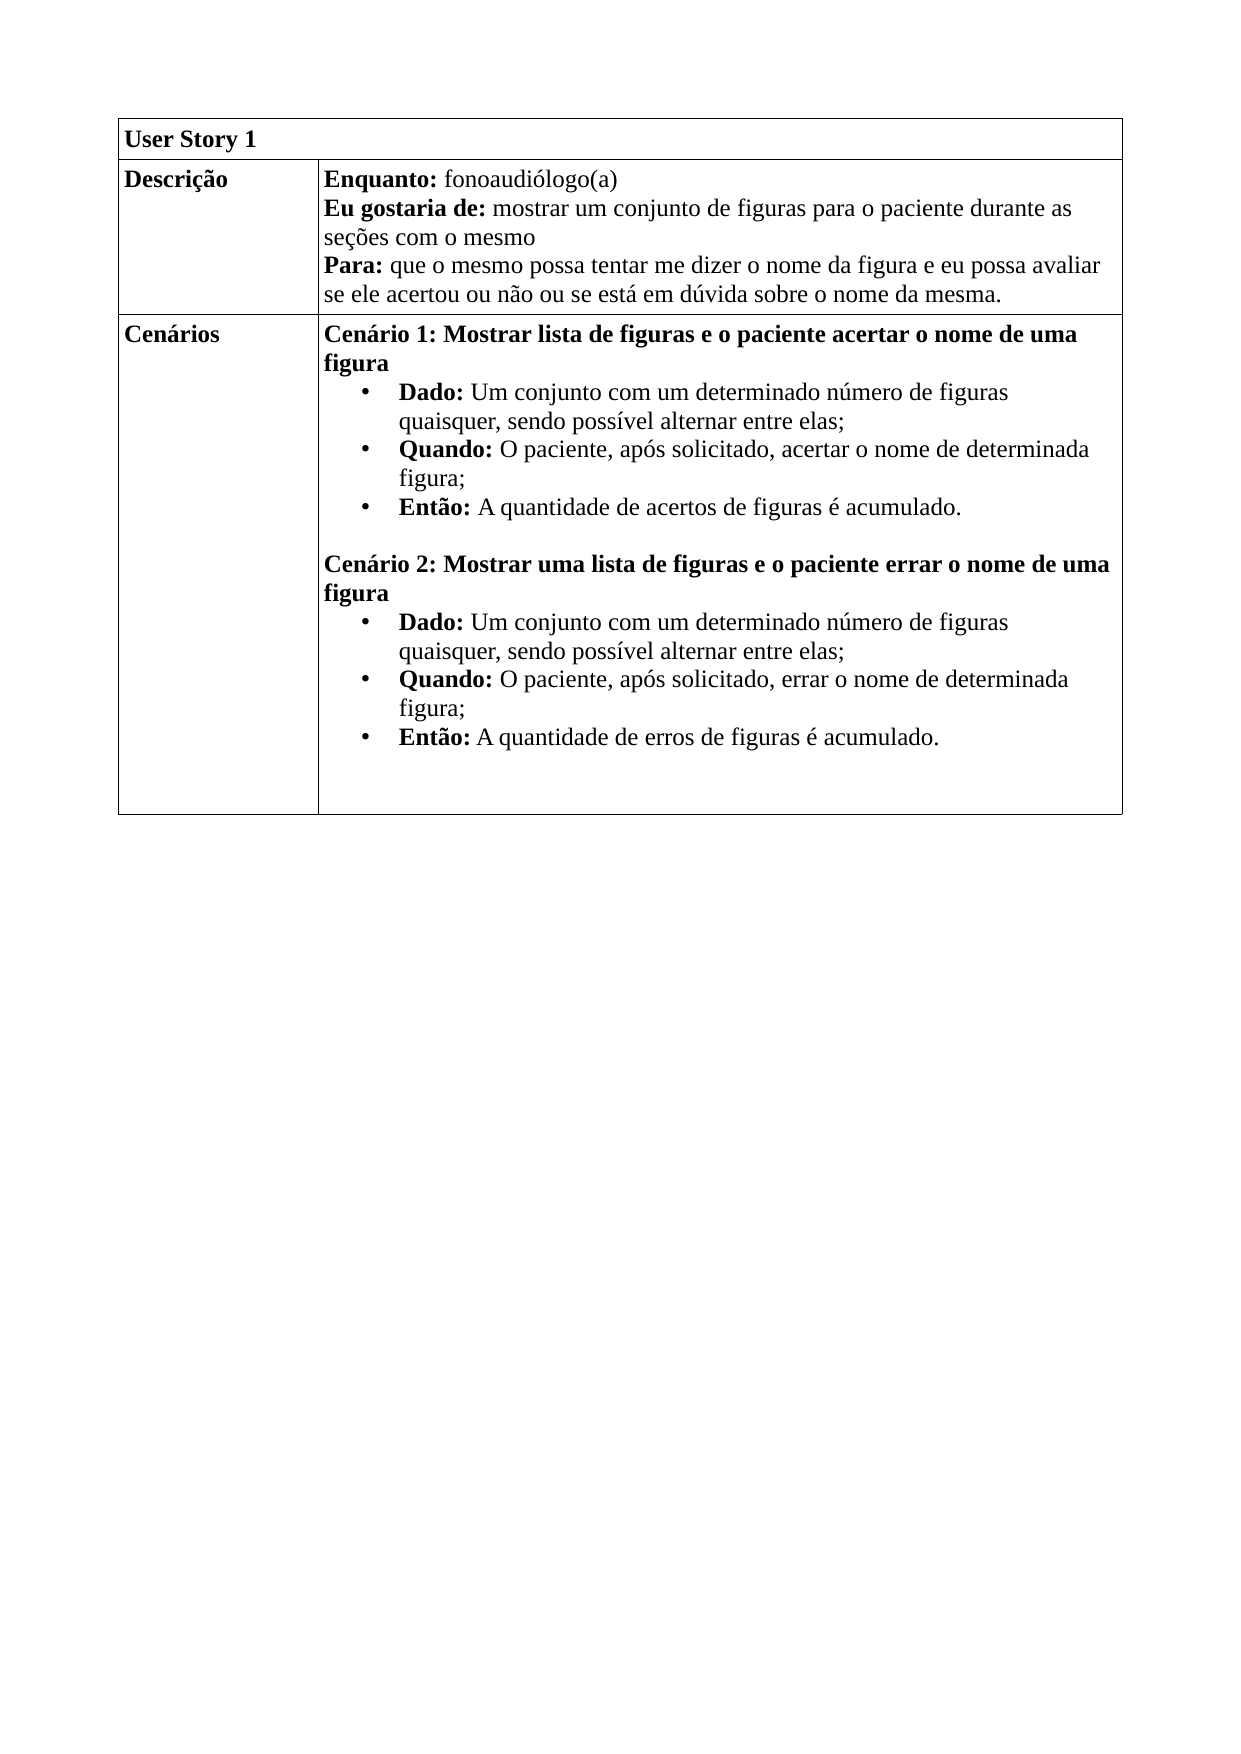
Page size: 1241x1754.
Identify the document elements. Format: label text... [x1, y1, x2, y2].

table_header User Story 1 [119, 119, 1122, 158]
table_cell Cenário 1: Mostrar lista de figuras e o paciente acertar o nome de uma figura Dado: Um conjunto com um determinado número de figuras quaisquer, sendo possível alternar entre elas; Quando: O paciente, após solicitado, acertar o nome de determinada figura; Então: A quantidade de acertos de figuras é acumulado. Cenário 2: Mostrar uma lista de figuras e o paciente errar o nome de uma figura Dado: Um conjunto com um determinado número de figuras quaisquer, sendo possível alternar entre elas; Quando: O paciente, após solicitado, errar o nome de determinada figura; Então: A quantidade de erros de figuras é acumulado. [319, 315, 1122, 814]
table_cell Enquanto: fonoaudiólogo(a) Eu gostaria de: mostrar um conjunto de figuras para o paciente durante as seções com o mesmo Para: que o mesmo possa tentar me dizer o nome da figura e eu possa avaliar se ele acertou ou não ou se está em dúvida sobre o nome da mesma. [319, 160, 1122, 314]
table_cell Cenários [119, 315, 318, 814]
table_cell Descrição [119, 160, 318, 314]
